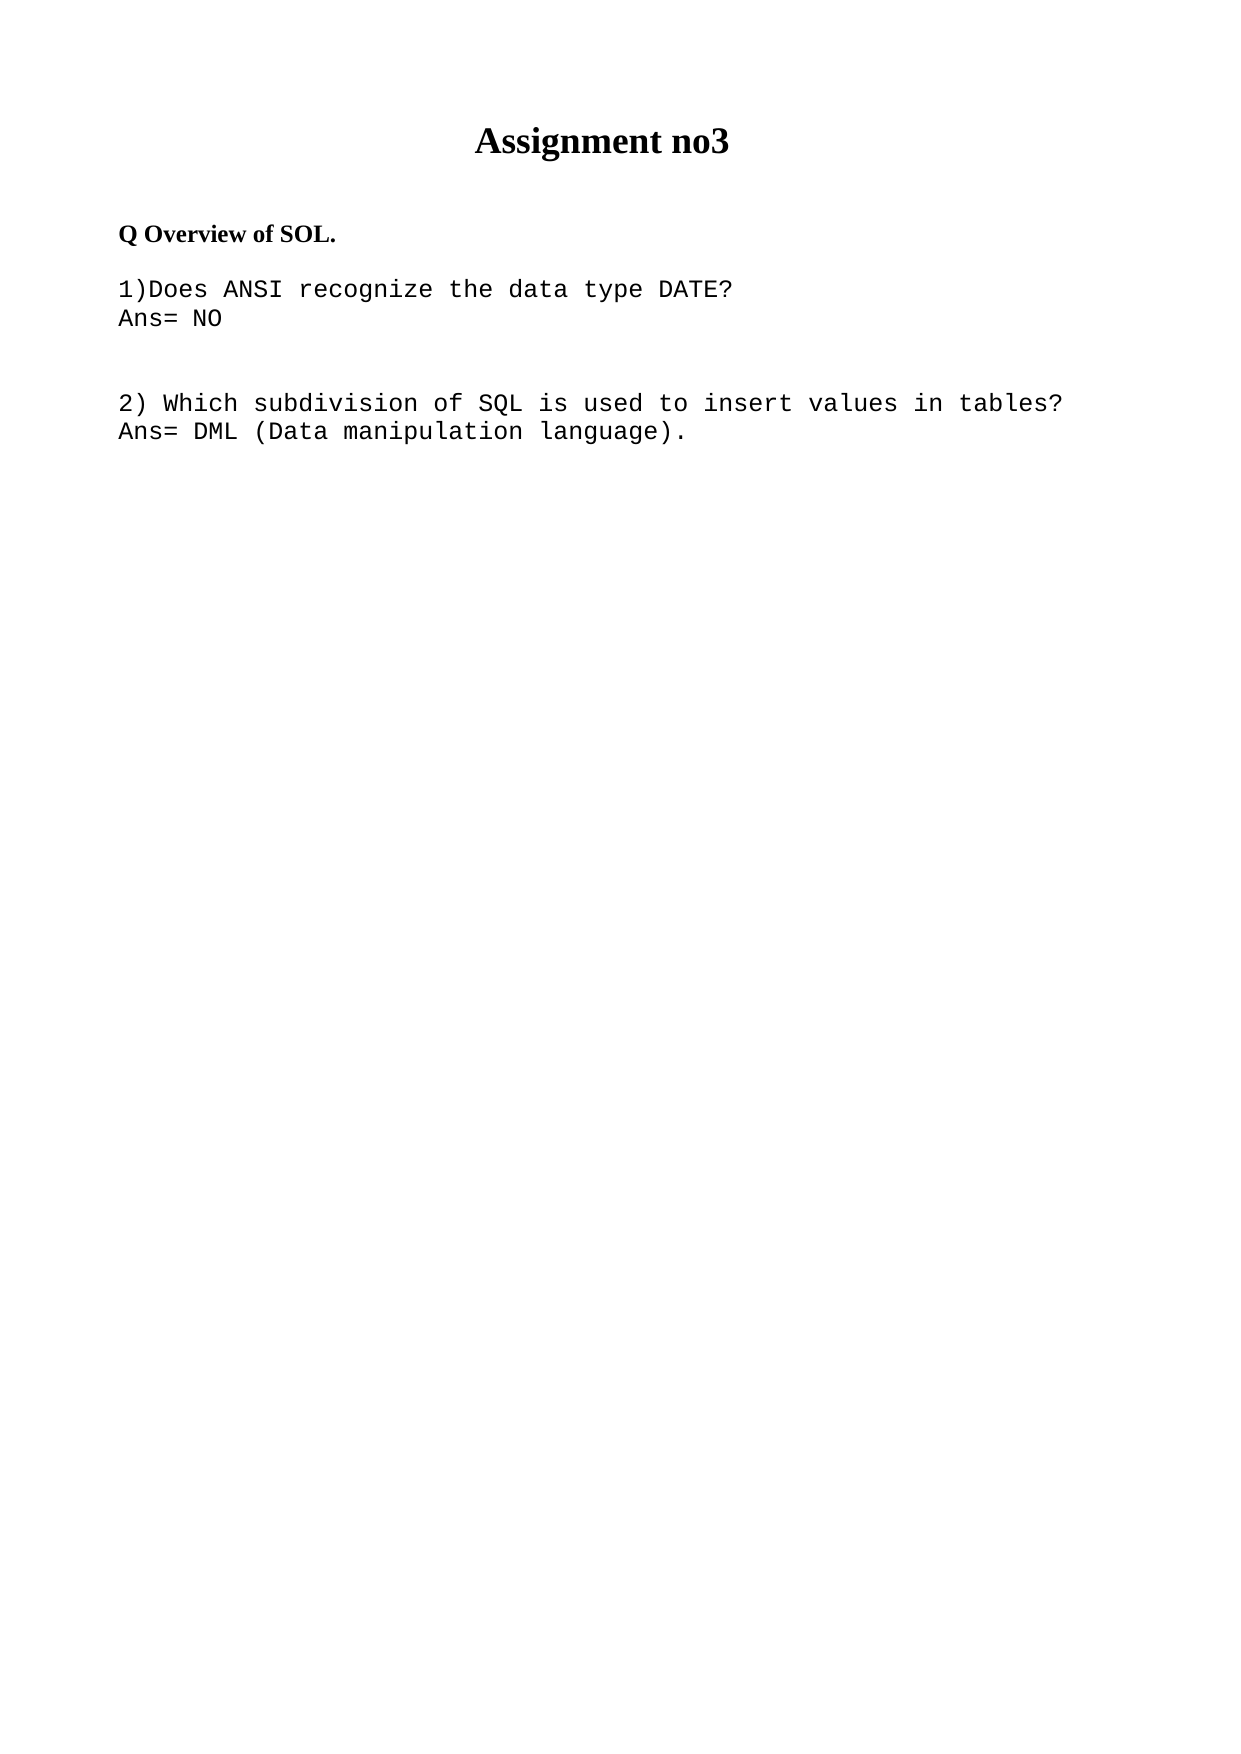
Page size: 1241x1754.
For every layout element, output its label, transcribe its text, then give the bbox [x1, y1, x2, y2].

text Ans= NO [118, 305, 1122, 334]
text 1)Does ANSI recognize the data type DATE? [118, 277, 1122, 305]
text 2) Which subdivision of SQL is used to insert values in tables? [118, 390, 1122, 419]
text Ans= DML (Data manipulation language). [118, 419, 1122, 447]
